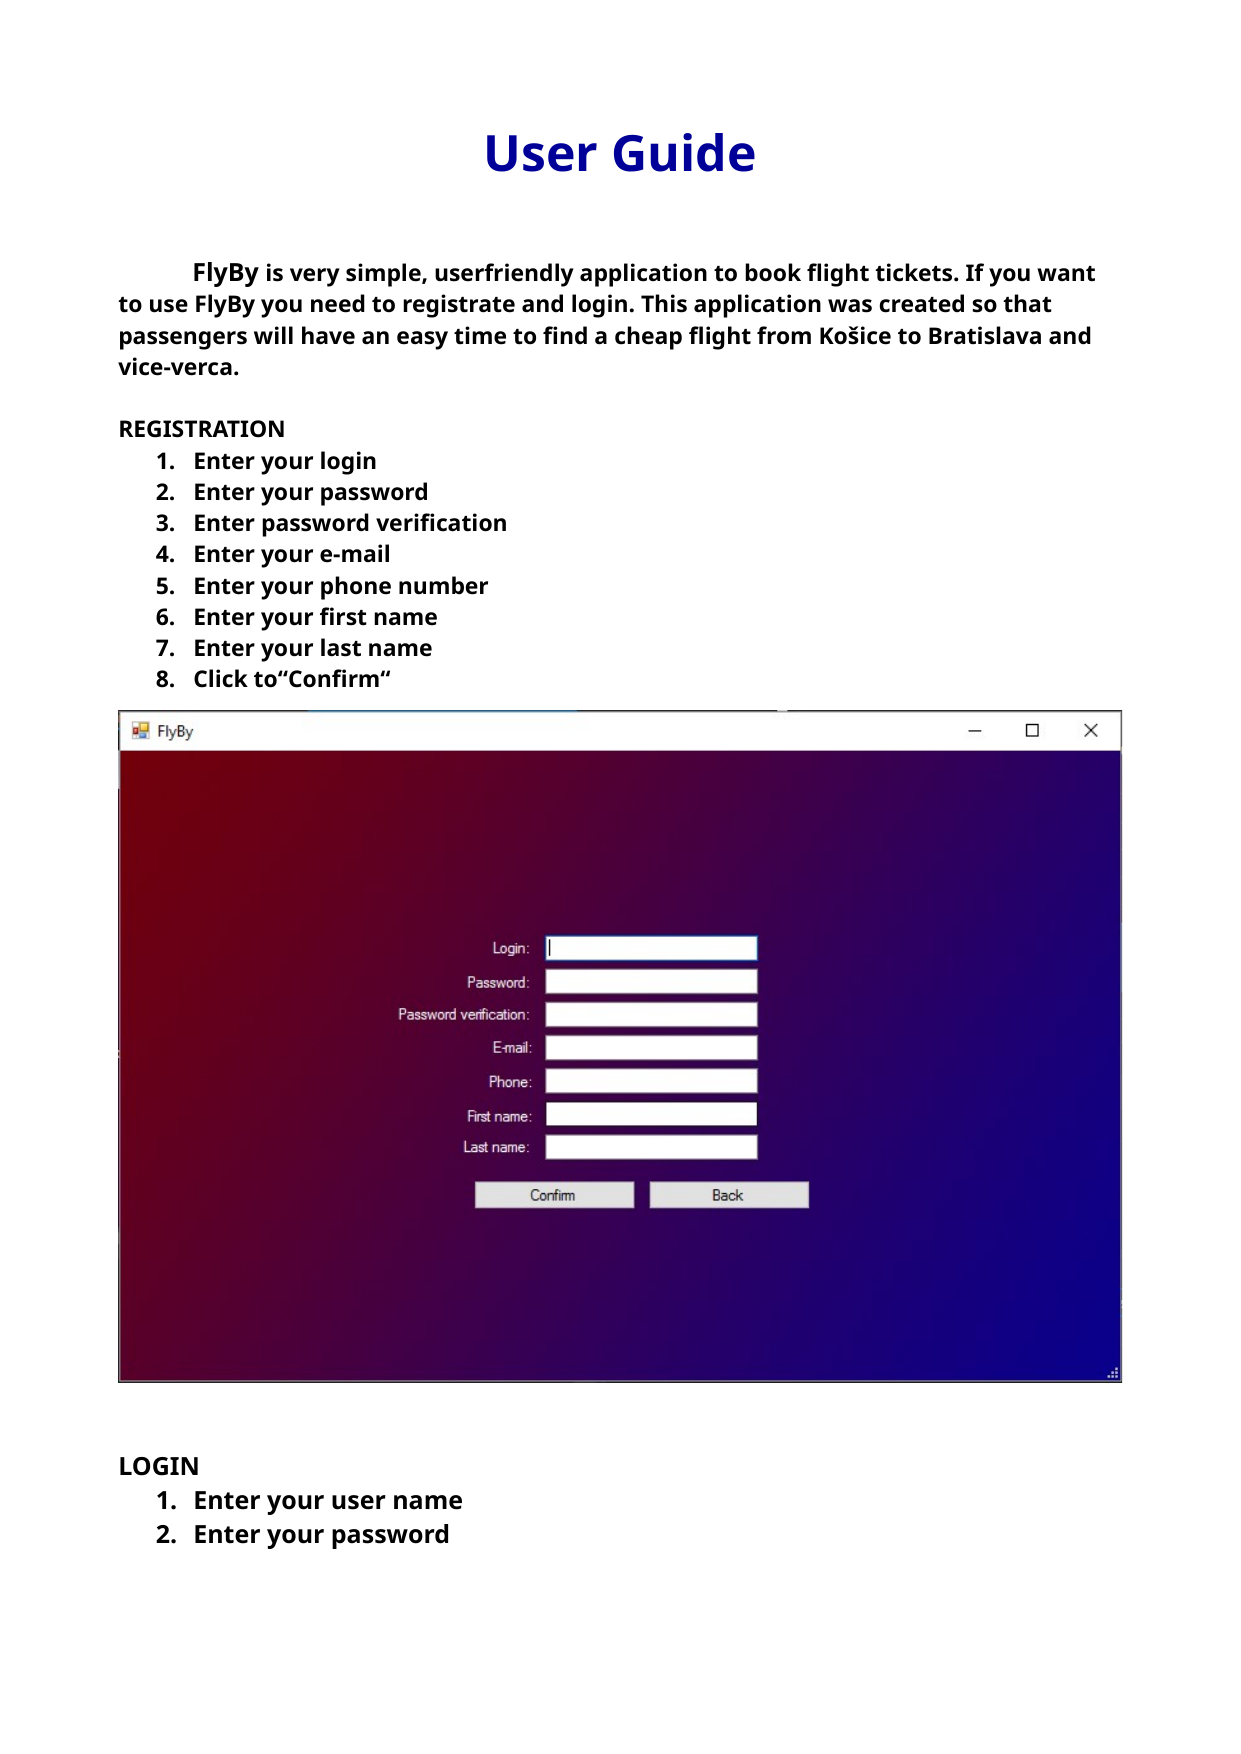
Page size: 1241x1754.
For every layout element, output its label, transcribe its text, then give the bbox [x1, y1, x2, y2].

text FlyBy is very simple, userfriendly application to book flight tickets. If you want to use FlyBy you need to registrate and login. This application was created so that passengers will have an easy time to find a cheap flight from Košice to Bratislava and vice-verca. [118, 254, 1122, 382]
list Enter your password [156, 1516, 1122, 1551]
list Enter your phone number [156, 570, 1122, 601]
list Enter password verification [156, 507, 1122, 538]
list Enter your login [156, 445, 1122, 476]
list Enter your user name [156, 1482, 1122, 1516]
list Enter your last name [156, 632, 1122, 663]
list Enter your password [156, 476, 1122, 507]
list Enter your e-mail [156, 538, 1122, 570]
picture [118, 710, 1123, 1383]
list Click to“Confirm“ [156, 663, 1122, 695]
text LOGIN [118, 1448, 1122, 1482]
list Enter your first name [156, 601, 1122, 632]
text REGISTRATION [118, 413, 1122, 445]
text User Guide [118, 118, 1122, 186]
